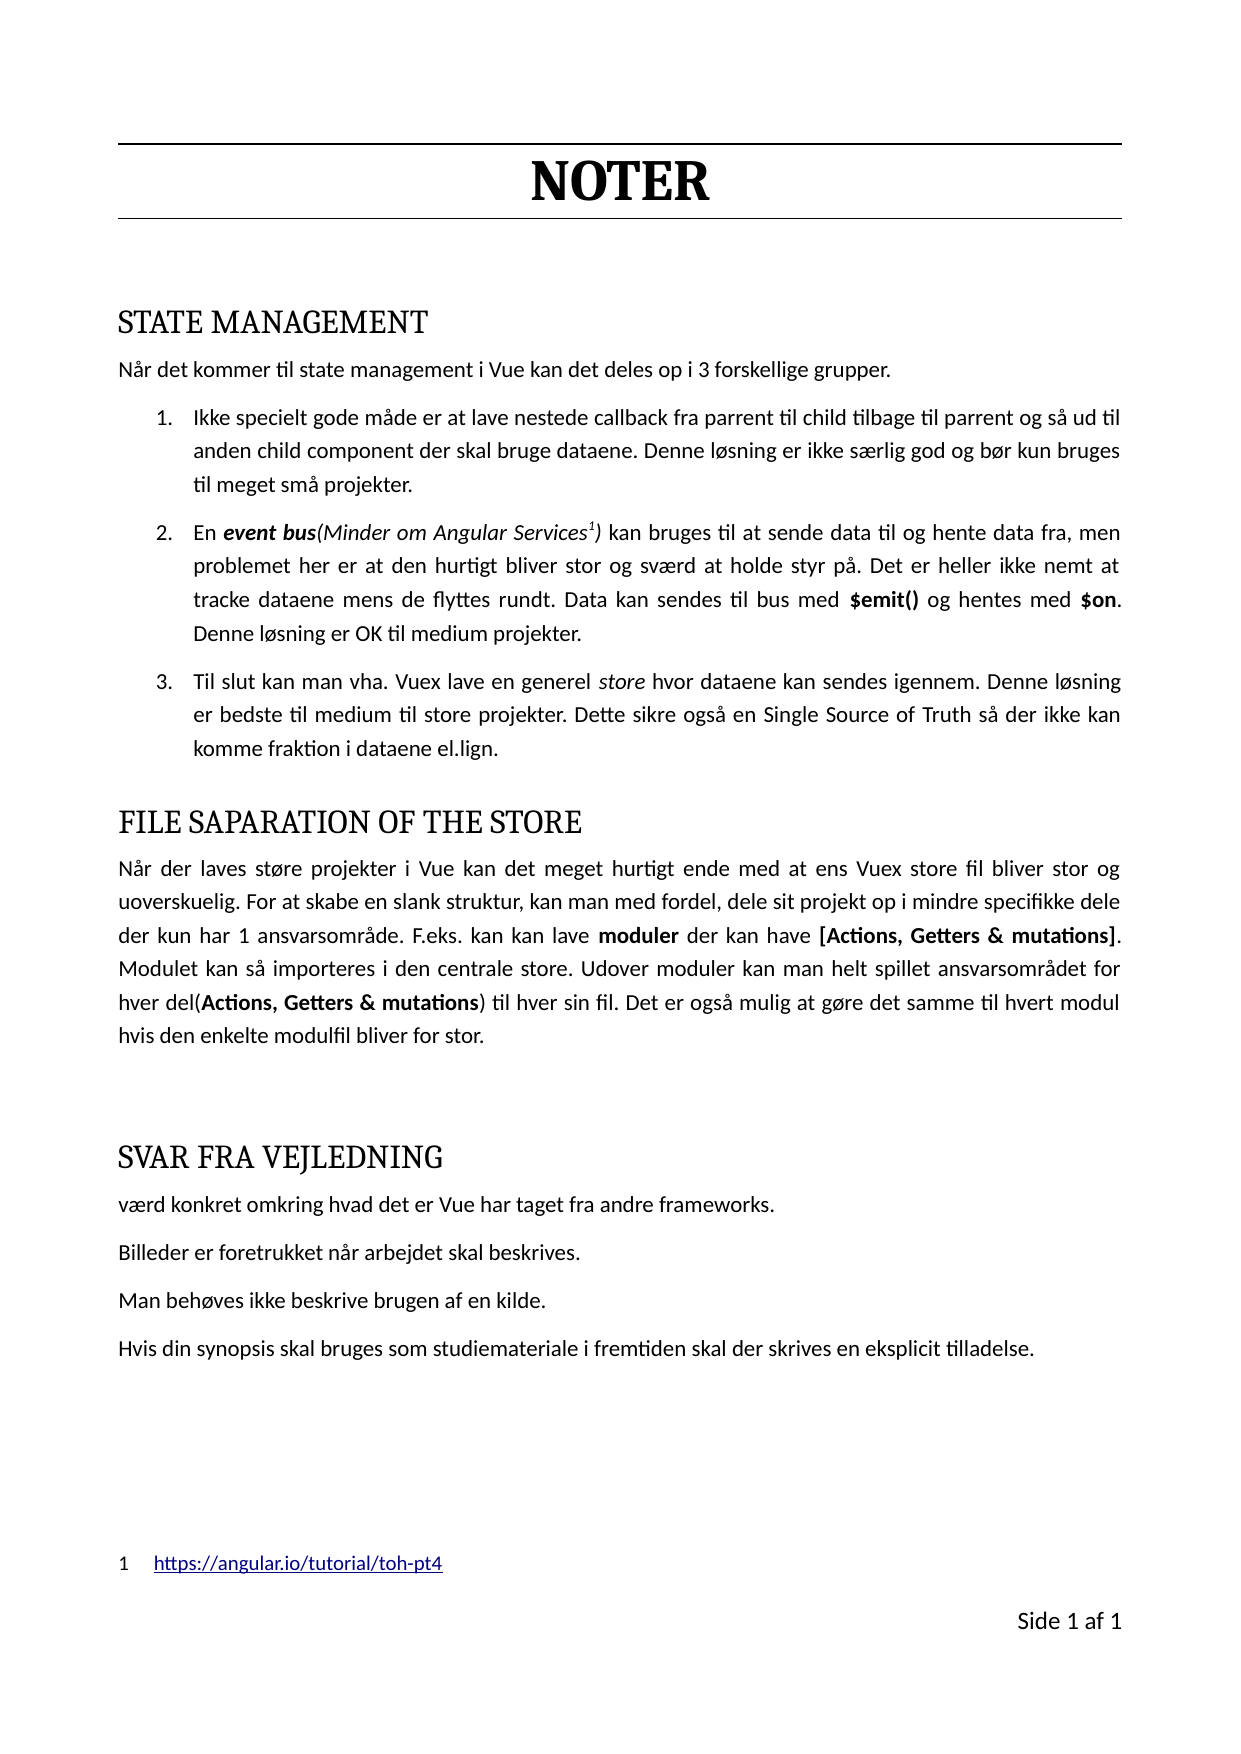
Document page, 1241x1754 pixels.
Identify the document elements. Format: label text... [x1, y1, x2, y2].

text Man behøves ikke beskrive brugen af en kilde. [118, 1286, 1122, 1314]
list https://angular.io/tutorial/toh-pt4 [118, 1550, 1122, 1576]
list En event bus(Minder om Angular Services) kan bruges til at sende data til og hente data fra, men problemet her er at den hurtigt bliver stor og sværd at holde styr på. Det er heller ikke nemt at tracke dataene mens de flyttes rundt. Data kan sendes til bus med $emit() og hentes med $on. Denne løsning er OK til medium projekter. [156, 518, 1122, 647]
text Hvis din synopsis skal bruges som studiemateriale i fremtiden skal der skrives en eksplicit tilladelse. [118, 1334, 1122, 1362]
subtitle svar fra vejledning [118, 1139, 1122, 1177]
list Til slut kan man vha. Vuex lave en generel store hvor dataene kan sendes igennem. Denne løsning er bedste til medium til store projekter. Dette sikre også en Single Source of Truth så der ikke kan komme fraktion i dataene el.lign. [156, 667, 1122, 762]
subtitle State management [118, 304, 1122, 342]
list Ikke specielt gode måde er at lave nestede callback fra parrent til child tilbage til parrent og så ud til anden child component der skal bruge dataene. Denne løsning er ikke særlig god og bør kun bruges til meget små projekter. [156, 403, 1122, 498]
text Billeder er foretrukket når arbejdet skal beskrives. [118, 1238, 1122, 1266]
text værd konkret omkring hvad det er Vue har taget fra andre frameworks. [118, 1190, 1122, 1218]
subtitle File saparation of the store [118, 803, 1122, 841]
title Noter [118, 145, 1122, 218]
text Når det kommer til state management i Vue kan det deles op i 3 forskellige grupper. [118, 355, 1122, 383]
text Når der laves støre projekter i Vue kan det meget hurtigt ende med at ens Vuex store fil bliver stor og uoverskuelig. For at skabe en slank struktur, kan man med fordel, dele sit projekt op i mindre specifikke dele der kun har 1 ansvarsområde. F.eks. kan kan lave moduler der kan have [Actions, Getters & mutations]. Modulet kan så importeres i den centrale store. Udover moduler kan man helt spillet ansvarsområdet for hver del(Actions, Getters & mutations) til hver sin fil. Det er også mulig at gøre det samme til hvert modul hvis den enkelte modulfil bliver for stor. [118, 854, 1122, 1049]
